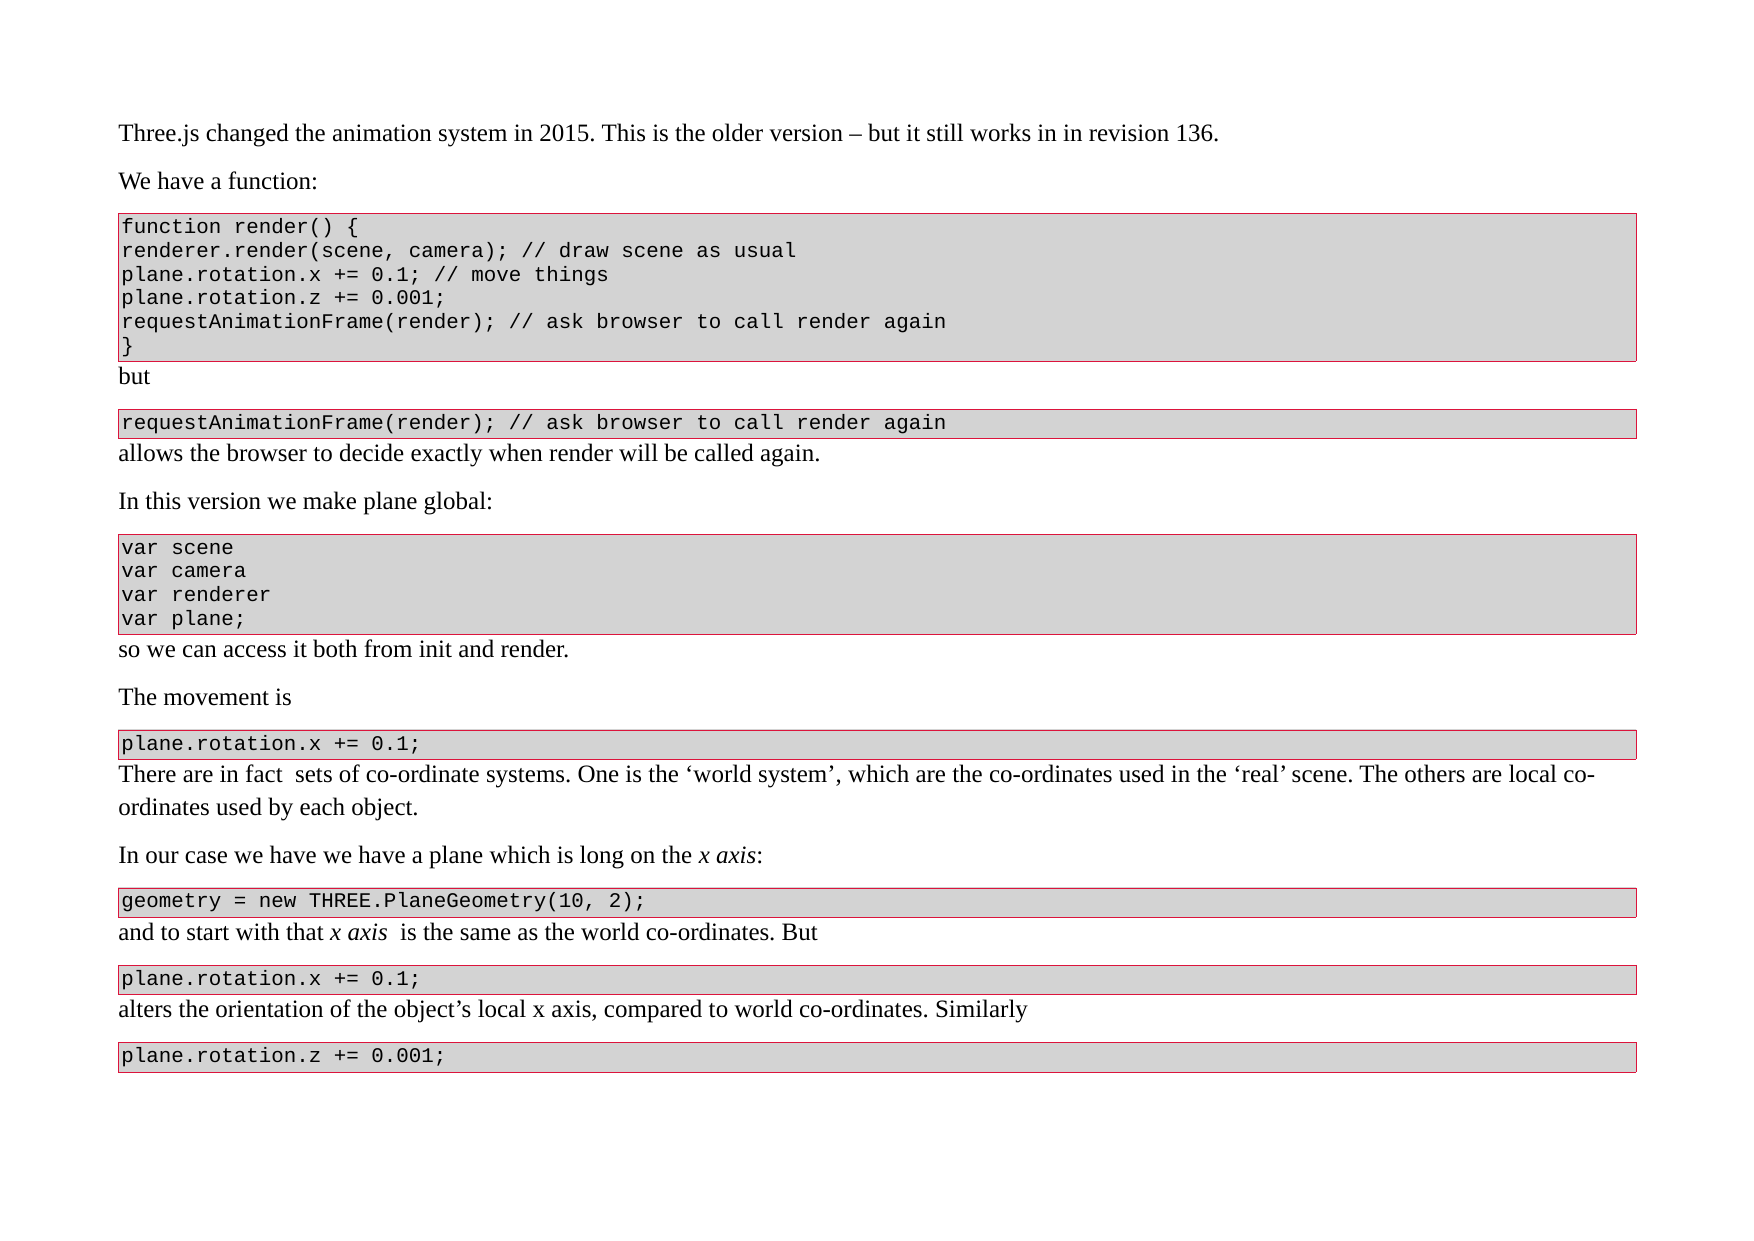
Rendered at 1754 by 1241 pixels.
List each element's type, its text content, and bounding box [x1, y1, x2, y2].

text The movement is [118, 682, 1636, 711]
text plane.rotation.x += 0.1; [119, 966, 1636, 994]
text plane.rotation.z += 0.001; [119, 284, 1636, 308]
text In our case we have we have a plane which is long on the x axis: [118, 840, 1636, 869]
text var renderer [119, 581, 1636, 605]
text geometry = new THREE.PlaneGeometry(10, 2); [119, 889, 1636, 917]
text but [118, 362, 1636, 390]
text Three.js changed the animation system in 2015. This is the older version – but it still works in in revision 136. [118, 118, 1636, 147]
text var camera [119, 557, 1636, 581]
text renderer.render(scene, camera); // draw scene as usual [119, 237, 1636, 261]
text function render() { [119, 214, 1636, 237]
text var scene [119, 535, 1636, 557]
text In this version we make plane global: [118, 486, 1636, 515]
text We have a function: [118, 166, 1636, 194]
text requestAnimationFrame(render); // ask browser to call render again [119, 308, 1636, 332]
text } [119, 332, 1636, 361]
text plane.rotation.x += 0.1; // move things [119, 261, 1636, 284]
text allows the browser to decide exactly when render will be called again. [118, 439, 1636, 467]
text so we can access it both from init and render. [118, 635, 1636, 663]
text plane.rotation.x += 0.1; [119, 731, 1636, 759]
text alters the orientation of the object’s local x axis, compared to world co-ordinates. Similarly [118, 995, 1636, 1023]
text There are in fact sets of co-ordinate systems. One is the ‘world system’, which are the co-ordinates used in the ‘real’ scene. The others are local co-ordinates used by each object. [118, 760, 1636, 821]
text and to start with that x axis is the same as the world co-ordinates. But [118, 918, 1636, 946]
text requestAnimationFrame(render); // ask browser to call render again [119, 410, 1636, 438]
text var plane; [119, 605, 1636, 634]
text plane.rotation.z += 0.001; [119, 1043, 1636, 1072]
